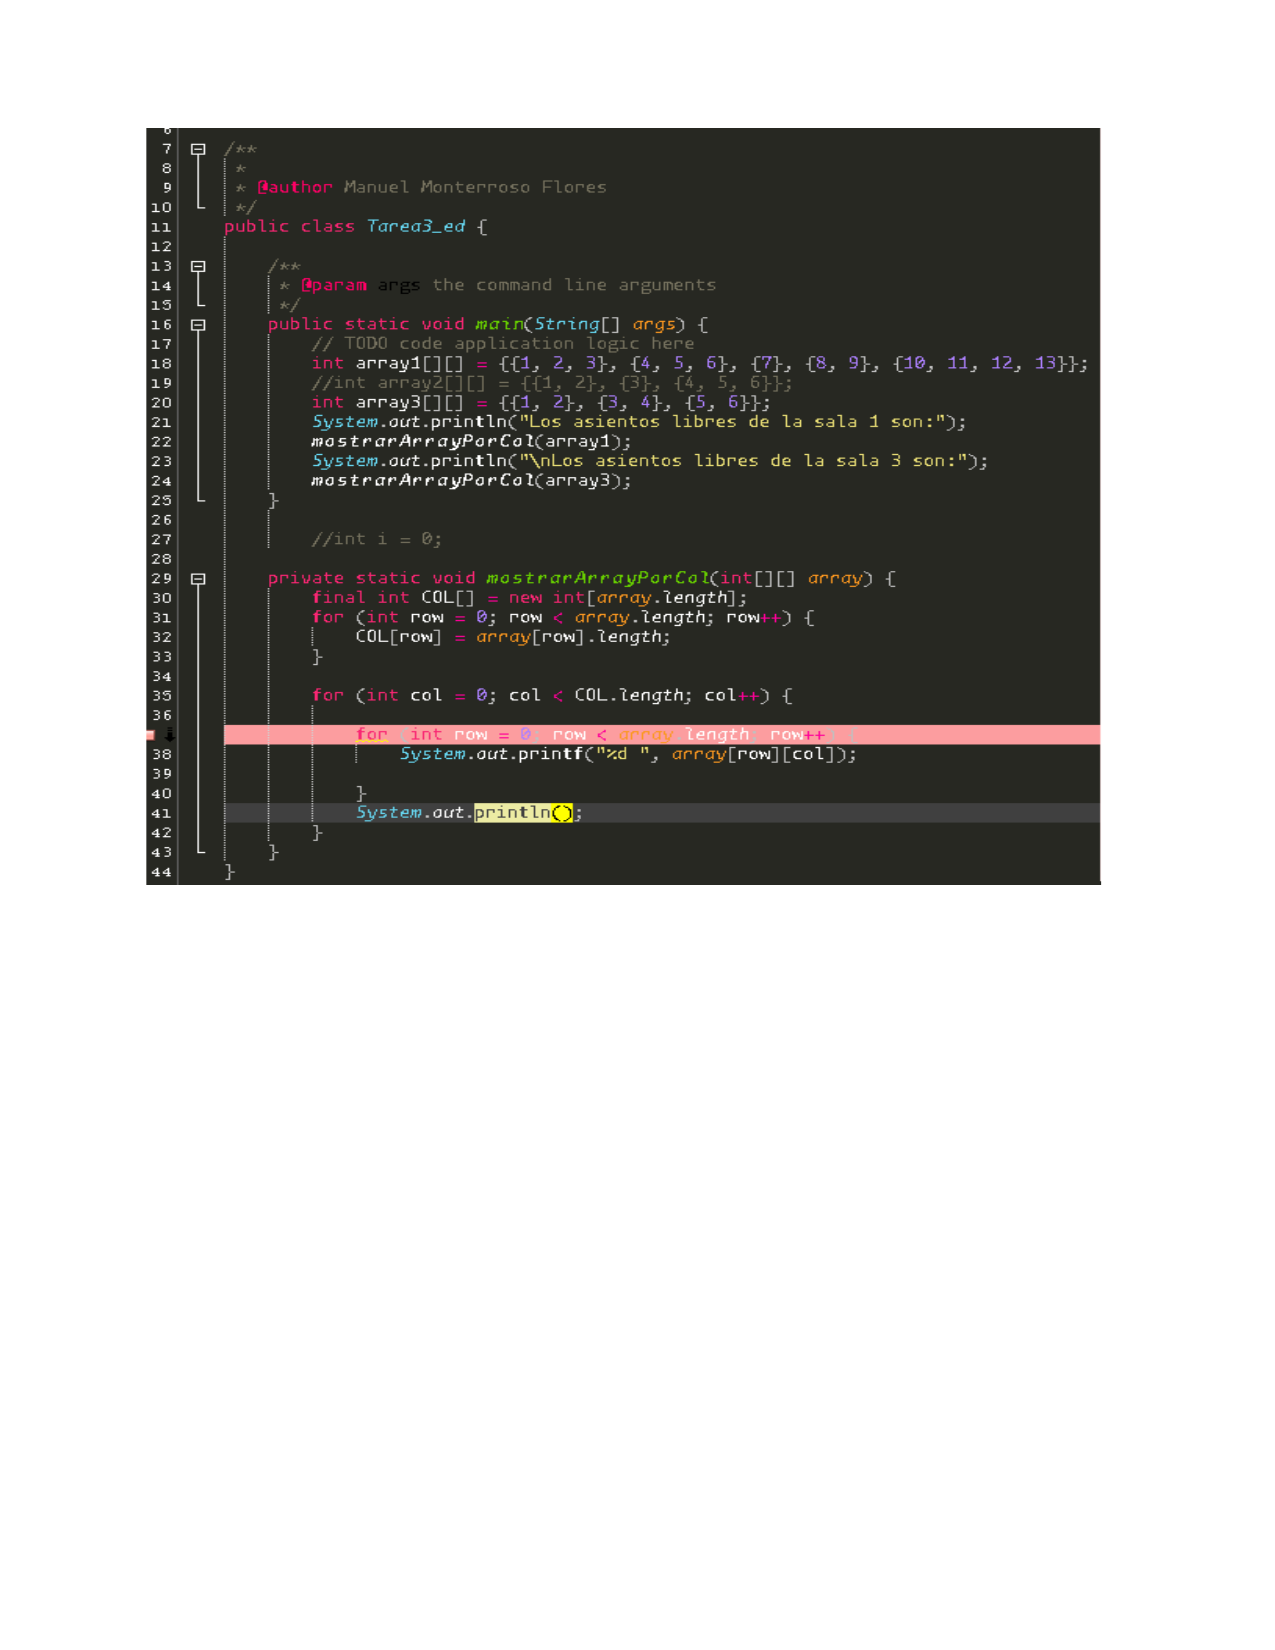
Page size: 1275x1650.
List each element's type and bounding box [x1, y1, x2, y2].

picture [146, 128, 1102, 885]
table_header [118, 118, 1157, 913]
